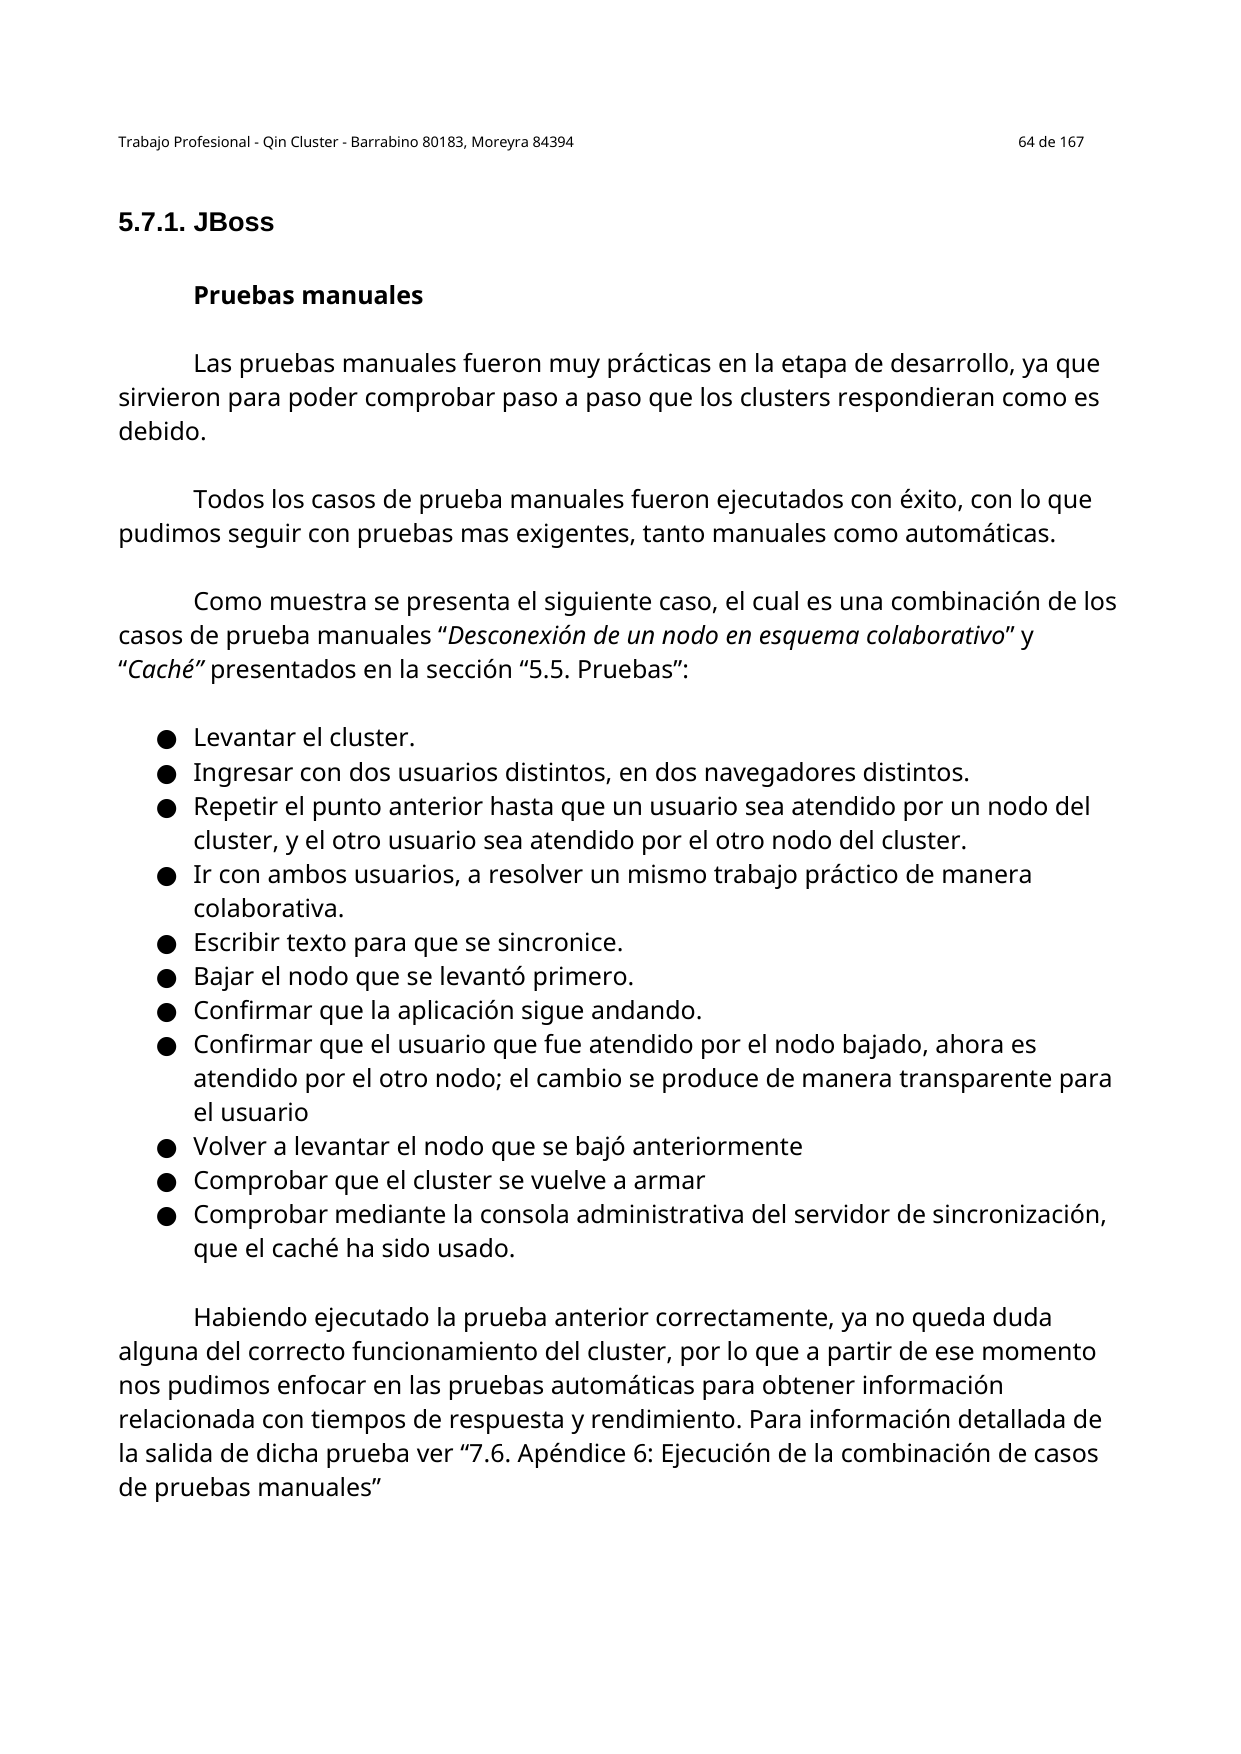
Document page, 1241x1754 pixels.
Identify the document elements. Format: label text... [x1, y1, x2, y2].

text Pruebas manuales [118, 277, 1122, 311]
list Volver a levantar el nodo que se bajó anteriormente [156, 1129, 1122, 1163]
text Las pruebas manuales fueron muy prácticas en la etapa de desarrollo, ya que sirvieron para poder comprobar paso a paso que los clusters respondieran como es debido. [118, 345, 1122, 448]
list Ingresar con dos usuarios distintos, en dos navegadores distintos. [156, 754, 1122, 788]
text Habiendo ejecutado la prueba anterior correctamente, ya no queda duda alguna del correcto funcionamiento del cluster, por lo que a partir de ese momento nos pudimos enfocar en las pruebas automáticas para obtener información relacionada con tiempos de respuesta y rendimiento. Para información detallada de la salida de dicha prueba ver “7.6. Apéndice 6: Ejecución de la combinación de casos de pruebas manuales” [118, 1299, 1122, 1503]
list Bajar el nodo que se levantó primero. [156, 958, 1122, 993]
list Comprobar que el cluster se vuelve a armar [156, 1163, 1122, 1197]
subtitle 5.7.1. JBoss [118, 207, 1122, 237]
text Todos los casos de prueba manuales fueron ejecutados con éxito, con lo que pudimos seguir con pruebas mas exigentes, tanto manuales como automáticas. [118, 482, 1122, 550]
list Levantar el cluster. [156, 720, 1122, 754]
list Ir con ambos usuarios, a resolver un mismo trabajo práctico de manera colaborativa. [156, 856, 1122, 924]
list Comprobar mediante la consola administrativa del servidor de sincronización, que el caché ha sido usado. [156, 1197, 1122, 1265]
list Confirmar que el usuario que fue atendido por el nodo bajado, ahora es atendido por el otro nodo; el cambio se produce de manera transparente para el usuario [156, 1027, 1122, 1129]
list Repetir el punto anterior hasta que un usuario sea atendido por un nodo del cluster, y el otro usuario sea atendido por el otro nodo del cluster. [156, 788, 1122, 856]
text Como muestra se presenta el siguiente caso, el cual es una combinación de los casos de prueba manuales “Desconexión de un nodo en esquema colaborativo” y “Caché” presentados en la sección “5.5. Pruebas”: [118, 584, 1122, 686]
list Confirmar que la aplicación sigue andando. [156, 993, 1122, 1027]
list Escribir texto para que se sincronice. [156, 924, 1122, 958]
